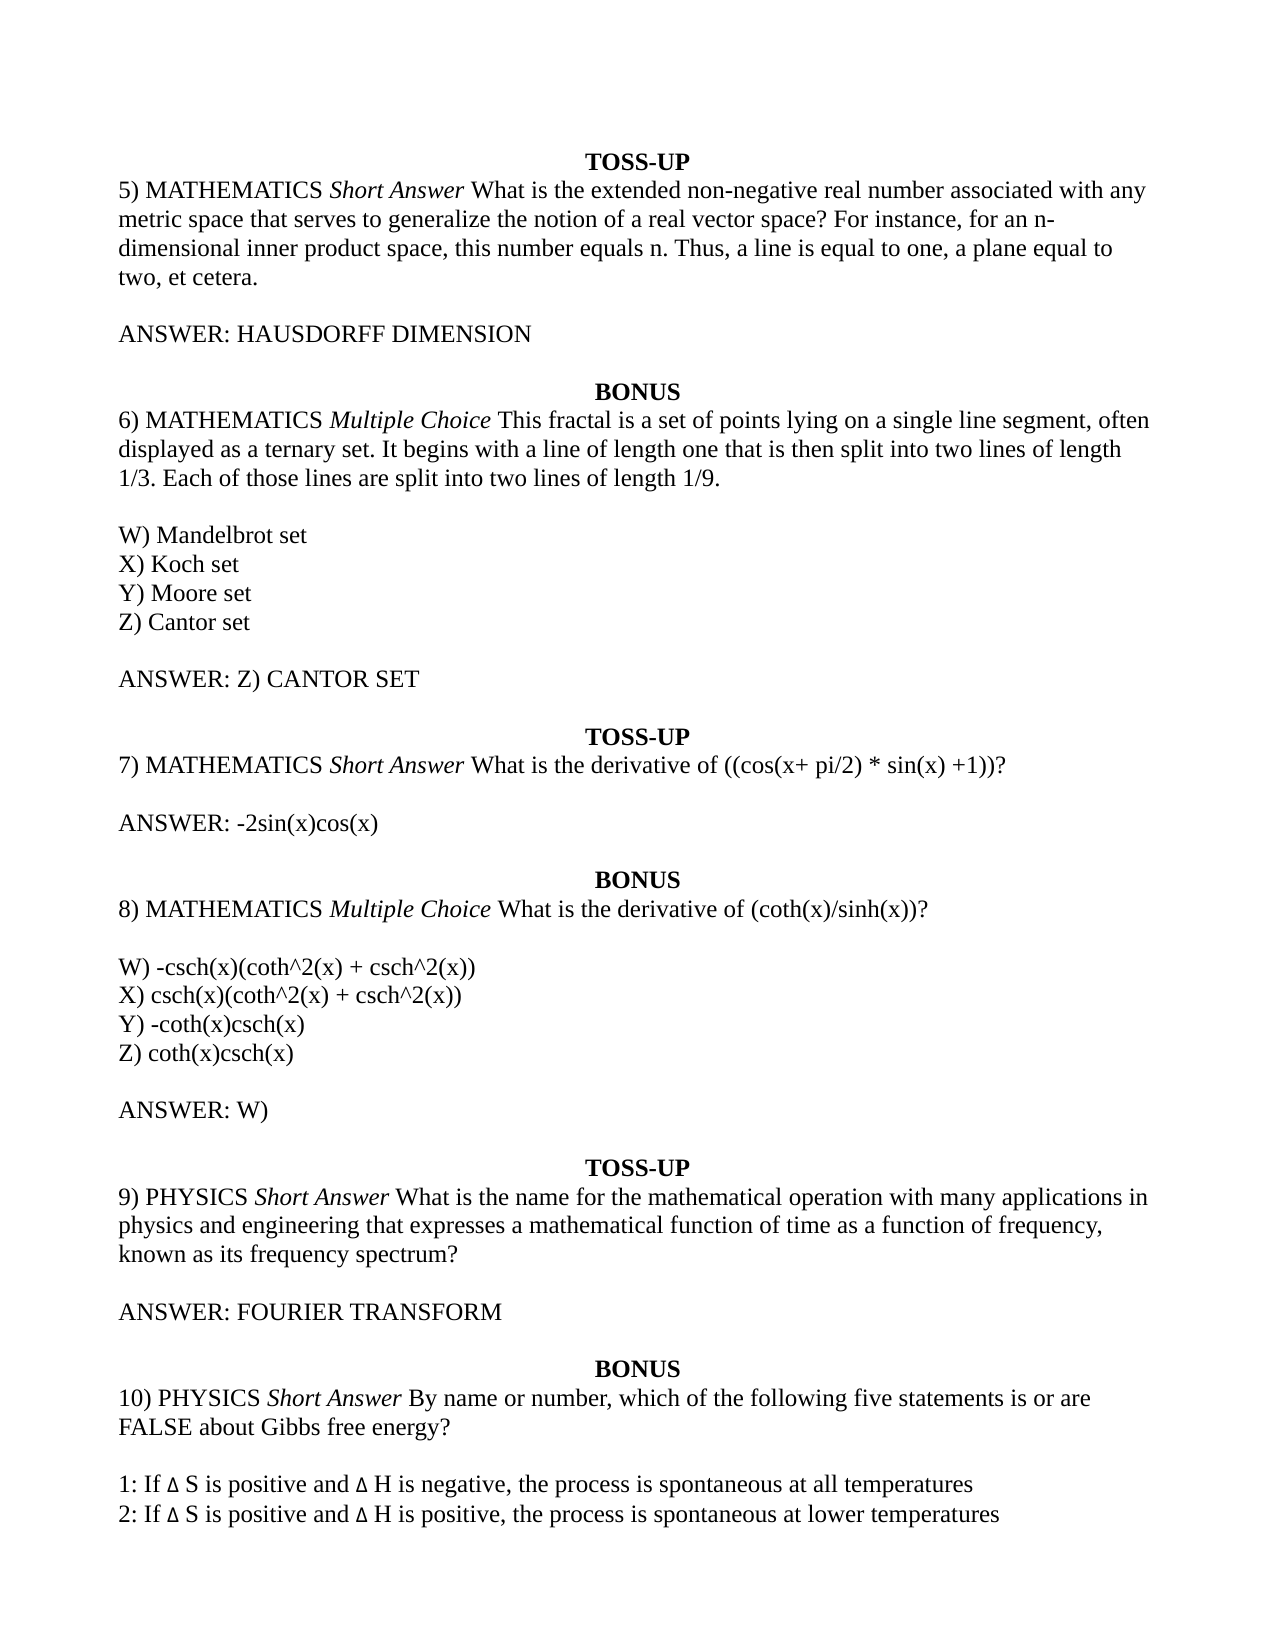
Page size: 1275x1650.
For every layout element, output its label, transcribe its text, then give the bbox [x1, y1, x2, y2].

text BONUS [118, 866, 1157, 894]
text Z) Cantor set [118, 607, 1157, 636]
text Y) -coth(x)csch(x) [118, 1009, 1157, 1038]
text ANSWER: FOURIER TRANSFORM [118, 1297, 1157, 1326]
text ANSWER: Z) CANTOR SET [118, 664, 1157, 693]
text TOSS-UP [118, 1153, 1157, 1182]
text Y) Moore set [118, 578, 1157, 607]
text BONUS [118, 377, 1157, 406]
text ANSWER: -2sin(x)cos(x) [118, 808, 1157, 837]
text 7) MATHEMATICS Short Answer What is the derivative of ((cos(x+ pi/2) * sin(x) +1))? [118, 751, 1157, 779]
text TOSS-UP [118, 147, 1157, 176]
text 10) PHYSICS Short Answer By name or number, which of the following five statements is or are FALSE about Gibbs free energy? [118, 1383, 1157, 1441]
text TOSS-UP [118, 722, 1157, 751]
text BONUS [118, 1354, 1157, 1383]
text 1: If Δ S is positive and Δ H is negative, the process is spontaneous at all temperatures [118, 1469, 1157, 1499]
text Z) coth(x)csch(x) [118, 1038, 1157, 1067]
text 5) MATHEMATICS Short Answer What is the extended non-negative real number associated with any metric space that serves to generalize the notion of a real vector space? For instance, for an n-dimensional inner product space, this number equals n. Thus, a line is equal to one, a plane equal to two, et cetera. [118, 176, 1157, 291]
text X) Koch set [118, 549, 1157, 578]
text 9) PHYSICS Short Answer What is the name for the mathematical operation with many applications in physics and engineering that expresses a mathematical function of time as a function of frequency, known as its frequency spectrum? [118, 1182, 1157, 1268]
text W) -csch(x)(coth^2(x) + csch^2(x)) [118, 952, 1157, 981]
text 6) MATHEMATICS Multiple Choice This fractal is a set of points lying on a single line segment, often displayed as a ternary set. It begins with a line of length one that is then split into two lines of length 1/3. Each of those lines are split into two lines of length 1/9. [118, 406, 1157, 492]
text ANSWER: HAUSDORFF DIMENSION [118, 319, 1157, 348]
text X) csch(x)(coth^2(x) + csch^2(x)) [118, 981, 1157, 1009]
text ANSWER: W) [118, 1096, 1157, 1124]
text 2: If Δ S is positive and Δ H is positive, the process is spontaneous at lower temperatures [118, 1499, 1157, 1528]
text W) Mandelbrot set [118, 521, 1157, 549]
text 8) MATHEMATICS Multiple Choice What is the derivative of (coth(x)/sinh(x))? [118, 894, 1157, 923]
